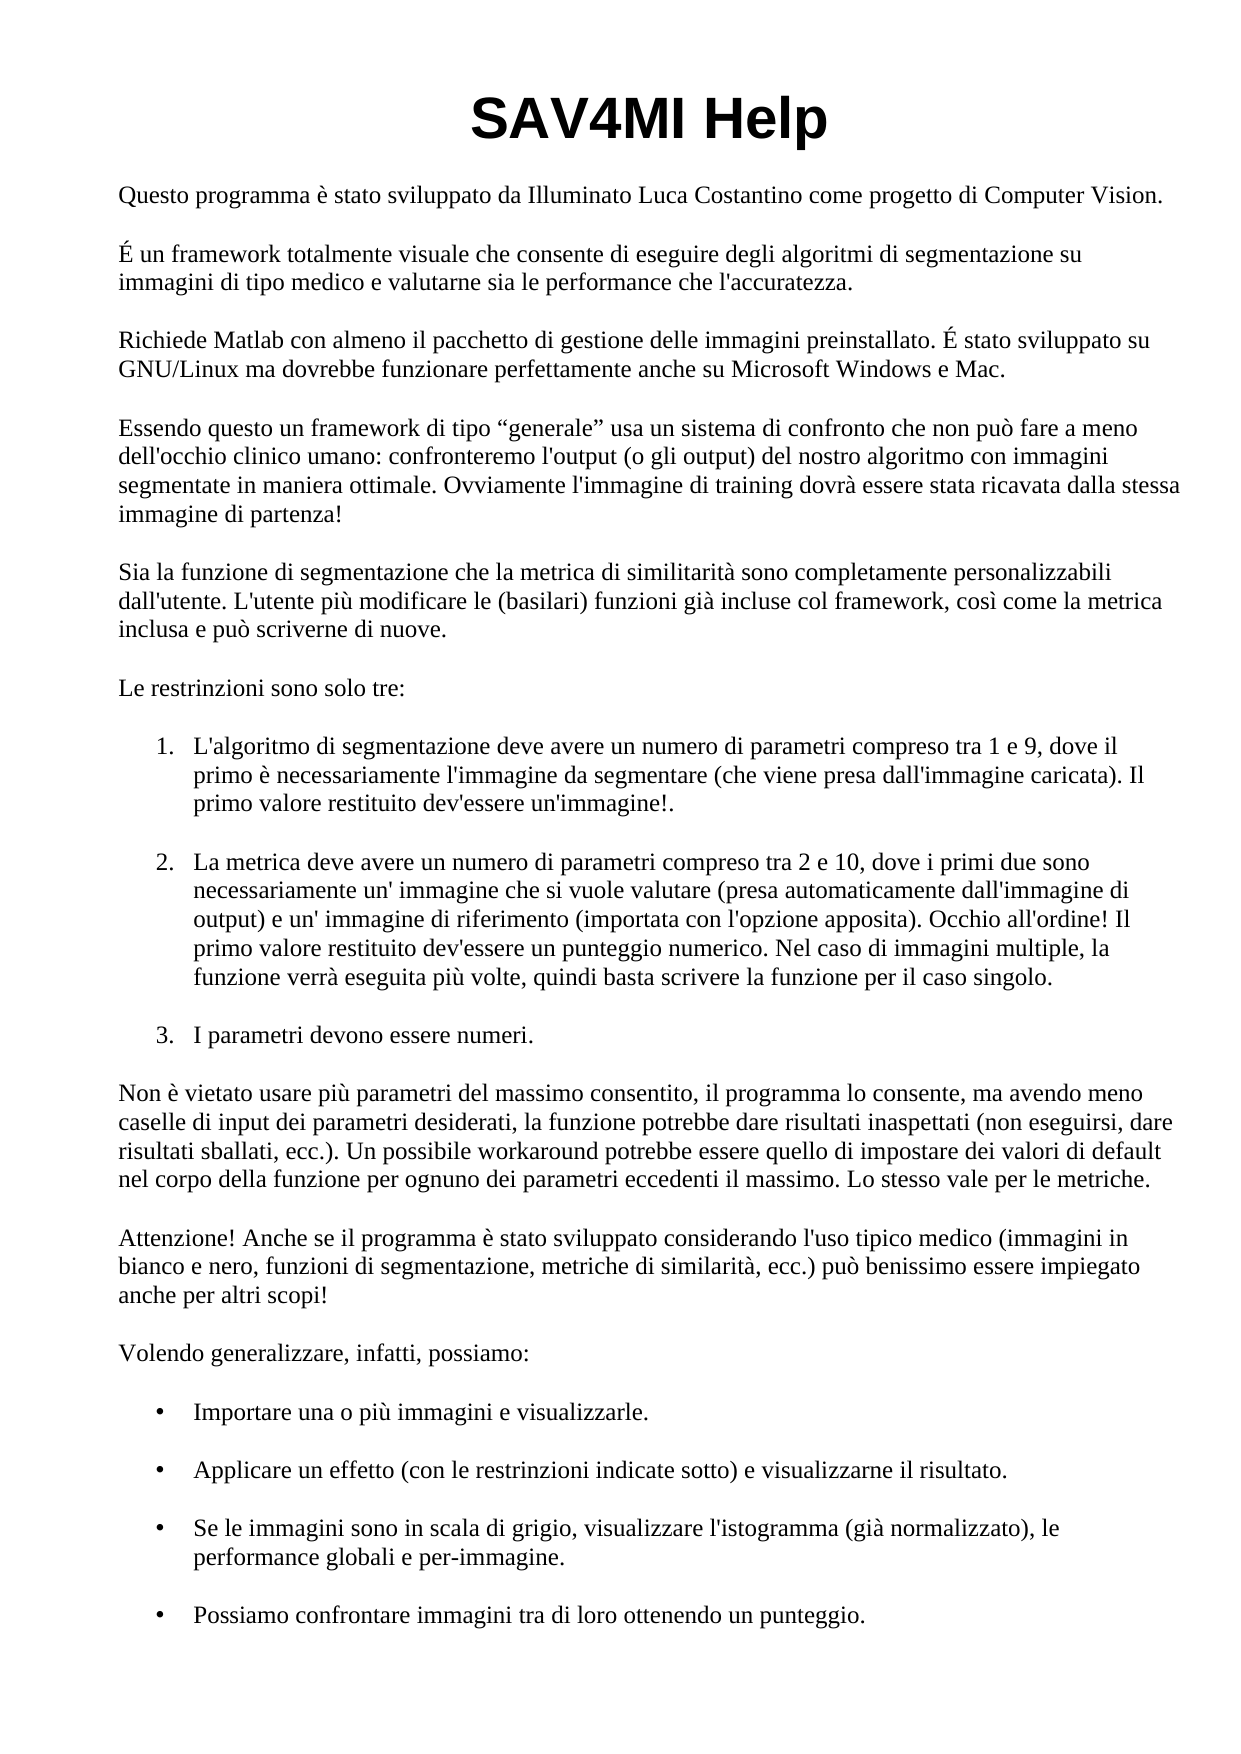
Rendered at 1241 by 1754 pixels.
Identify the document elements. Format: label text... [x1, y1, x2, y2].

text Richiede Matlab con almeno il pacchetto di gestione delle immagini preinstallato. É stato sviluppato su GNU/Linux ma dovrebbe funzionare perfettamente anche su Microsoft Windows e Mac. [118, 326, 1181, 383]
text É un framework totalmente visuale che consente di eseguire degli algoritmi di segmentazione su immagini di tipo medico e valutarne sia le performance che l'accuratezza. [118, 239, 1181, 296]
text Questo programma è stato sviluppato da Illuminato Luca Costantino come progetto di Computer Vision. [118, 180, 1181, 209]
list La metrica deve avere un numero di parametri compreso tra 2 e 10, dove i primi due sono necessariamente un' immagine che si vuole valutare (presa automaticamente dall'immagine di output) e un' immagine di riferimento (importata con l'opzione apposita). Occhio all'ordine! Il primo valore restituito dev'essere un punteggio numerico. Nel caso di immagini multiple, la funzione verrà eseguita più volte, quindi basta scrivere la funzione per il caso singolo. [156, 847, 1181, 991]
list Possiamo confrontare immagini tra di loro ottenendo un punteggio. [156, 1600, 1181, 1629]
text Le restrinzioni sono solo tre: [118, 673, 1181, 702]
text Volendo generalizzare, infatti, possiamo: [118, 1338, 1181, 1367]
list I parametri devono essere numeri. [156, 1020, 1181, 1049]
text Essendo questo un framework di tipo “generale” usa un sistema di confronto che non può fare a meno dell'occhio clinico umano: confronteremo l'output (o gli output) del nostro algoritmo con immagini segmentate in maniera ottimale. Ovviamente l'immagine di training dovrà essere stata ricavata dalla stessa immagine di partenza! [118, 413, 1181, 528]
list L'algoritmo di segmentazione deve avere un numero di parametri compreso tra 1 e 9, dove il primo è necessariamente l'immagine da segmentare (che viene presa dall'immagine caricata). Il primo valore restituito dev'essere un'immagine!. [156, 731, 1181, 817]
list Importare una o più immagini e visualizzarle. [156, 1397, 1181, 1425]
list Se le immagini sono in scala di grigio, visualizzare l'istogramma (già normalizzato), le performance globali e per-immagine. [156, 1513, 1181, 1571]
text Non è vietato usare più parametri del massimo consentito, il programma lo consente, ma avendo meno caselle di input dei parametri desiderati, la funzione potrebbe dare risultati inaspettati (non eseguirsi, dare risultati sballati, ecc.). Un possibile workaround potrebbe essere quello di impostare dei valori di default nel corpo della funzione per ognuno dei parametri eccedenti il massimo. Lo stesso vale per le metriche. [118, 1078, 1181, 1193]
list Applicare un effetto (con le restrinzioni indicate sotto) e visualizzarne il risultato. [156, 1455, 1181, 1484]
text SAV4MI Help [118, 84, 1181, 151]
text Sia la funzione di segmentazione che la metrica di similitarità sono completamente personalizzabili dall'utente. L'utente più modificare le (basilari) funzioni già incluse col framework, così come la metrica inclusa e può scriverne di nuove. [118, 557, 1181, 643]
text Attenzione! Anche se il programma è stato sviluppato considerando l'uso tipico medico (immagini in bianco e nero, funzioni di segmentazione, metriche di similarità, ecc.) può benissimo essere impiegato anche per altri scopi! [118, 1223, 1181, 1309]
